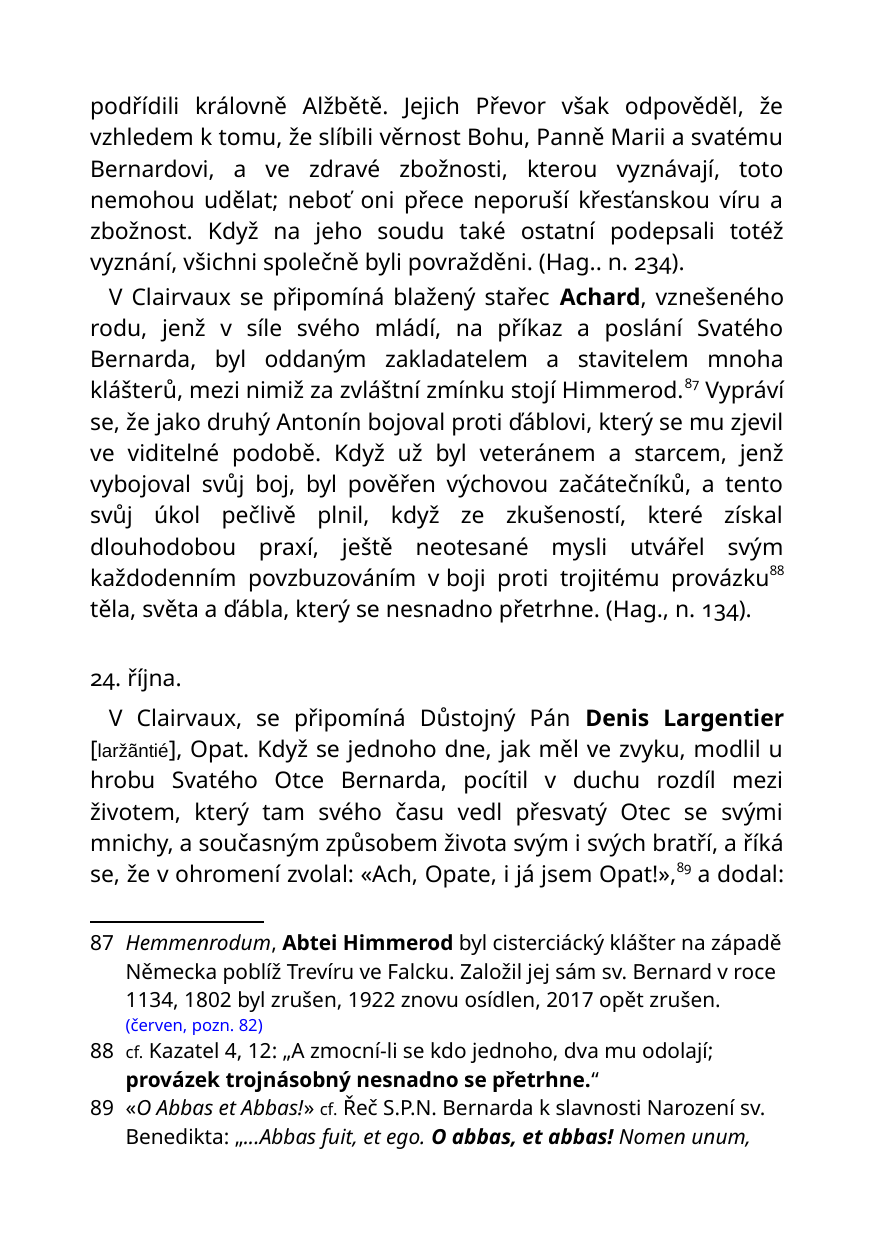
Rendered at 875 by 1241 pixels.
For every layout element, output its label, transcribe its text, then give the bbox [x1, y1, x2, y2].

text cf. Kazatel 4, 12: „A zmocní-li se kdo jednoho, dva mu odolají; provázek trojnásobný nesnadno se přetrhne.“ [90, 1036, 784, 1093]
text V Clairvaux se připomíná blažený stařec Achard, vznešeného rodu, jenž v síle svého mládí, na příkaz a poslání Svatého Bernarda, byl oddaným zakladatelem a stavitelem mnoha klášterů, mezi nimiž za zvláštní zmínku stojí Himmerod. Vypráví se, že jako druhý Antonín bojoval proti ďáblovi, který se mu zjevil ve viditelné podobě. Když už byl veteránem a starcem, jenž vybojoval svůj boj, byl pověřen výchovou začátečníků, a tento svůj úkol pečlivě plnil, když ze zkušeností, které získal dlouhodobou praxí, ještě neotesané mysli utvářel svým každodenním povzbuzováním v boji proti trojitému provázku těla, světa a ďábla, který se nesnadno přetrhne. (Hag., n. 134). [90, 281, 784, 624]
text Hemmenrodum, Abtei Himmerod byl cisterciácký klášter na západě Německa poblíž Trevíru ve Falcku. Založil jej sám sv. Bernard v roce 1134, 1802 byl zrušen, 1922 znovu osídlen, 2017 opět zrušen. (červen, pozn. 82) [90, 928, 784, 1036]
text podřídili královně Alžbětě. Jejich Převor však odpověděl, že vzhledem k tomu, že slíbili věrnost Bohu, Panně Marii a svatému Bernardovi, a ve zdravé zbožnosti, kterou vyznávají, toto nemohou udělat; neboť oni přece neporuší křesťanskou víru a zbožnost. Když na jeho soudu také ostatní podepsali totéž vyznání, všichni společně byli povražděni. (Hag.. n. 234). [90, 90, 784, 277]
text «O Abbas et Abbas!» cf. Řeč S.P.N. Bernarda k slavnosti Narození sv. Benedikta: „...Abbas fuit, et ego. O abbas, et abbas! Nomen unum, [90, 1093, 784, 1150]
text V Clairvaux, se připomíná Důstojný Pán Denis Largentier [laržãntié], Opat. Když se jednoho dne, jak měl ve zvyku, modlil u hrobu Svatého Otce Bernarda, pocítil v duchu rozdíl mezi životem, který tam svého času vedl přesvatý Otec se svými mnichy, a současným způsobem života svým i svých bratří, a říká se, že v ohromení zvolal: «Ach, Opate, i já jsem Opat!», a dodal: «Co nám prospěje, že máme tvé svaté tělo, když nám schází tvůj duch? Poznáváš ještě své odrodilé syny?» Onu snahu o reformu mnišské kázně, která započala roku 1598 v klášterech La Charmoye [la šarmoa] a Châtillon [šatijón], tedy roku 1615 svým příkladem spíše než slovy zavedl i v samotném Clairvaux, což provedl s nesmírnou moudrostí a láskou. Čímž se stalo, že v krátké době se reforma rozšířila do mnoha klášterů této filiace. Poté však prováděl pravidelnou visitaci v klášteře Orval, když jej zde zachvátila nemoc, takže nečekaně odešel z tohoto světa, dne 25. tohoto měsíce roku 1624, a tam je také pohřben při vstupu do presbytáře. Jeho srdce však bylo přeneseno do Clairvaux a uloženo v křížové chodbě i s náhrobkem. [90, 702, 784, 889]
text 24. října. [90, 662, 784, 693]
